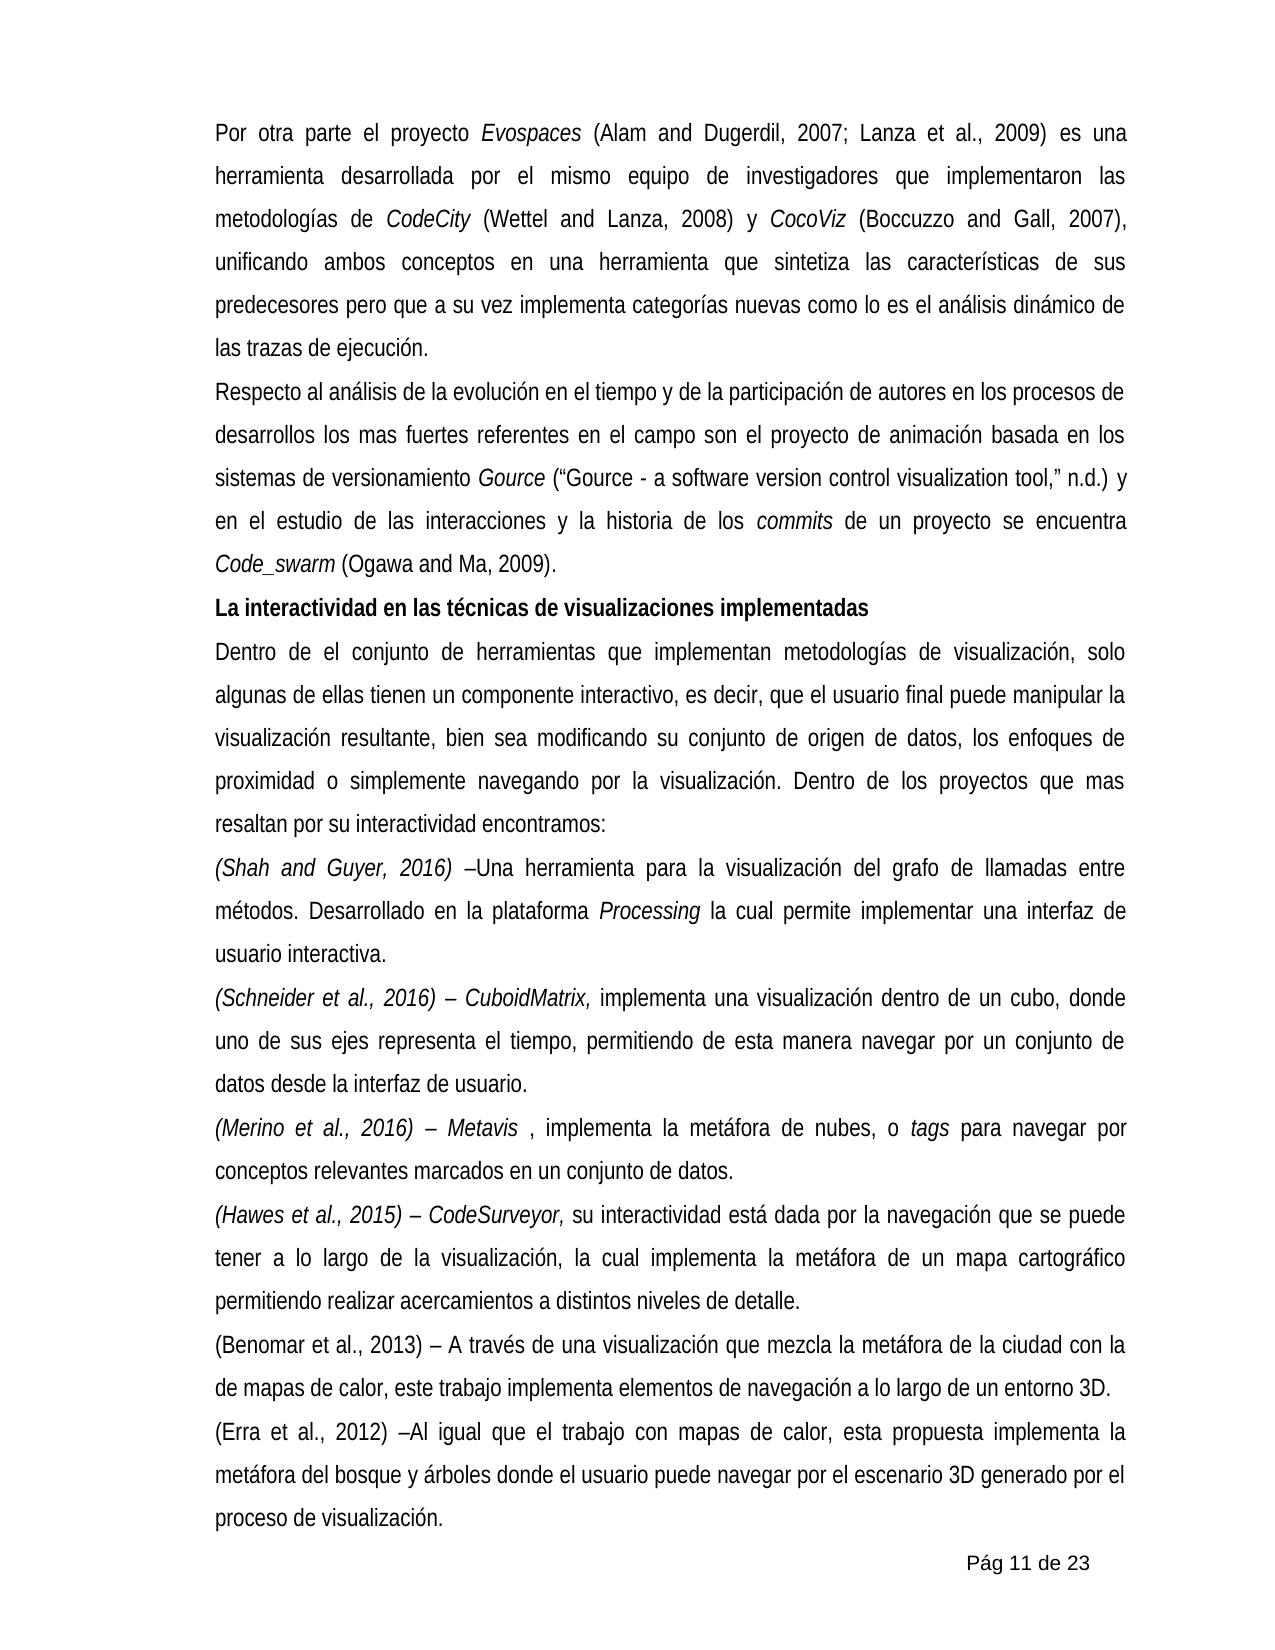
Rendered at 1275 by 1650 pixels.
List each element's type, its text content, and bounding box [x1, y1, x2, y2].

subtitle Dentro de el conjunto de herramientas que implementan metodologías de visualización, solo algunas de ellas tienen un componente interactivo, es decir, que el usuario final puede manipular la visualización resultante, bien sea modificando su conjunto de origen de datos, los enfoques de proximidad o simplemente navegando por la visualización. Dentro de los proyectos que mas resaltan por su interactividad encontramos: [215, 637, 1127, 837]
subtitle Por otra parte el proyecto Evospaces (Alam and Dugerdil, 2007; Lanza et al., 2009) es una herramienta desarrollada por el mismo equipo de investigadores que implementaron las metodologías de CodeCity (Wettel and Lanza, 2008) y CocoViz (Boccuzzo and Gall, 2007), unificando ambos conceptos en una herramienta que sintetiza las características de sus predecesores pero que a su vez implementa categorías nuevas como lo es el análisis dinámico de las trazas de ejecución. [215, 118, 1127, 361]
subtitle Respecto al análisis de la evolución en el tiempo y de la participación de autores en los procesos de desarrollos los mas fuertes referentes en el campo son el proyecto de animación basada en los sistemas de versionamiento Gource (“Gource - a software version control visualization tool,” n.d.) y en el estudio de las interacciones y la historia de los commits de un proyecto se encuentra Code_swarm (Ogawa and Ma, 2009). [215, 377, 1127, 577]
subtitle (Benomar et al., 2013) – A través de una visualización que mezcla la metáfora de la ciudad con la de mapas de calor, este trabajo implementa elementos de navegación a lo largo de un entorno 3D. [215, 1330, 1127, 1401]
subtitle (Erra et al., 2012) –Al igual que el trabajo con mapas de calor, esta propuesta implementa la metáfora del bosque y árboles donde el usuario puede navegar por el escenario 3D generado por el proceso de visualización. [215, 1417, 1127, 1531]
subtitle (Shah and Guyer, 2016) –Una herramienta para la visualización del grafo de llamadas entre métodos. Desarrollado en la plataforma Processing la cual permite implementar una interfaz de usuario interactiva. [215, 853, 1127, 967]
subtitle (Schneider et al., 2016) – CuboidMatrix, implementa una visualización dentro de un cubo, donde uno de sus ejes representa el tiempo, permitiendo de esta manera navegar por un conjunto de datos desde la interfaz de usuario. [215, 983, 1127, 1097]
subtitle (Hawes et al., 2015) – CodeSurveyor, su interactividad está dada por la navegación que se puede tener a lo largo de la visualización, la cual implementa la metáfora de un mapa cartográfico permitiendo realizar acercamientos a distintos niveles de detalle. [215, 1200, 1127, 1314]
subtitle La interactividad en las técnicas de visualizaciones implementadas [215, 593, 1127, 621]
subtitle (Merino et al., 2016) – Metavis , implementa la metáfora de nubes, o tags para navegar por conceptos relevantes marcados en un conjunto de datos. [215, 1113, 1127, 1184]
